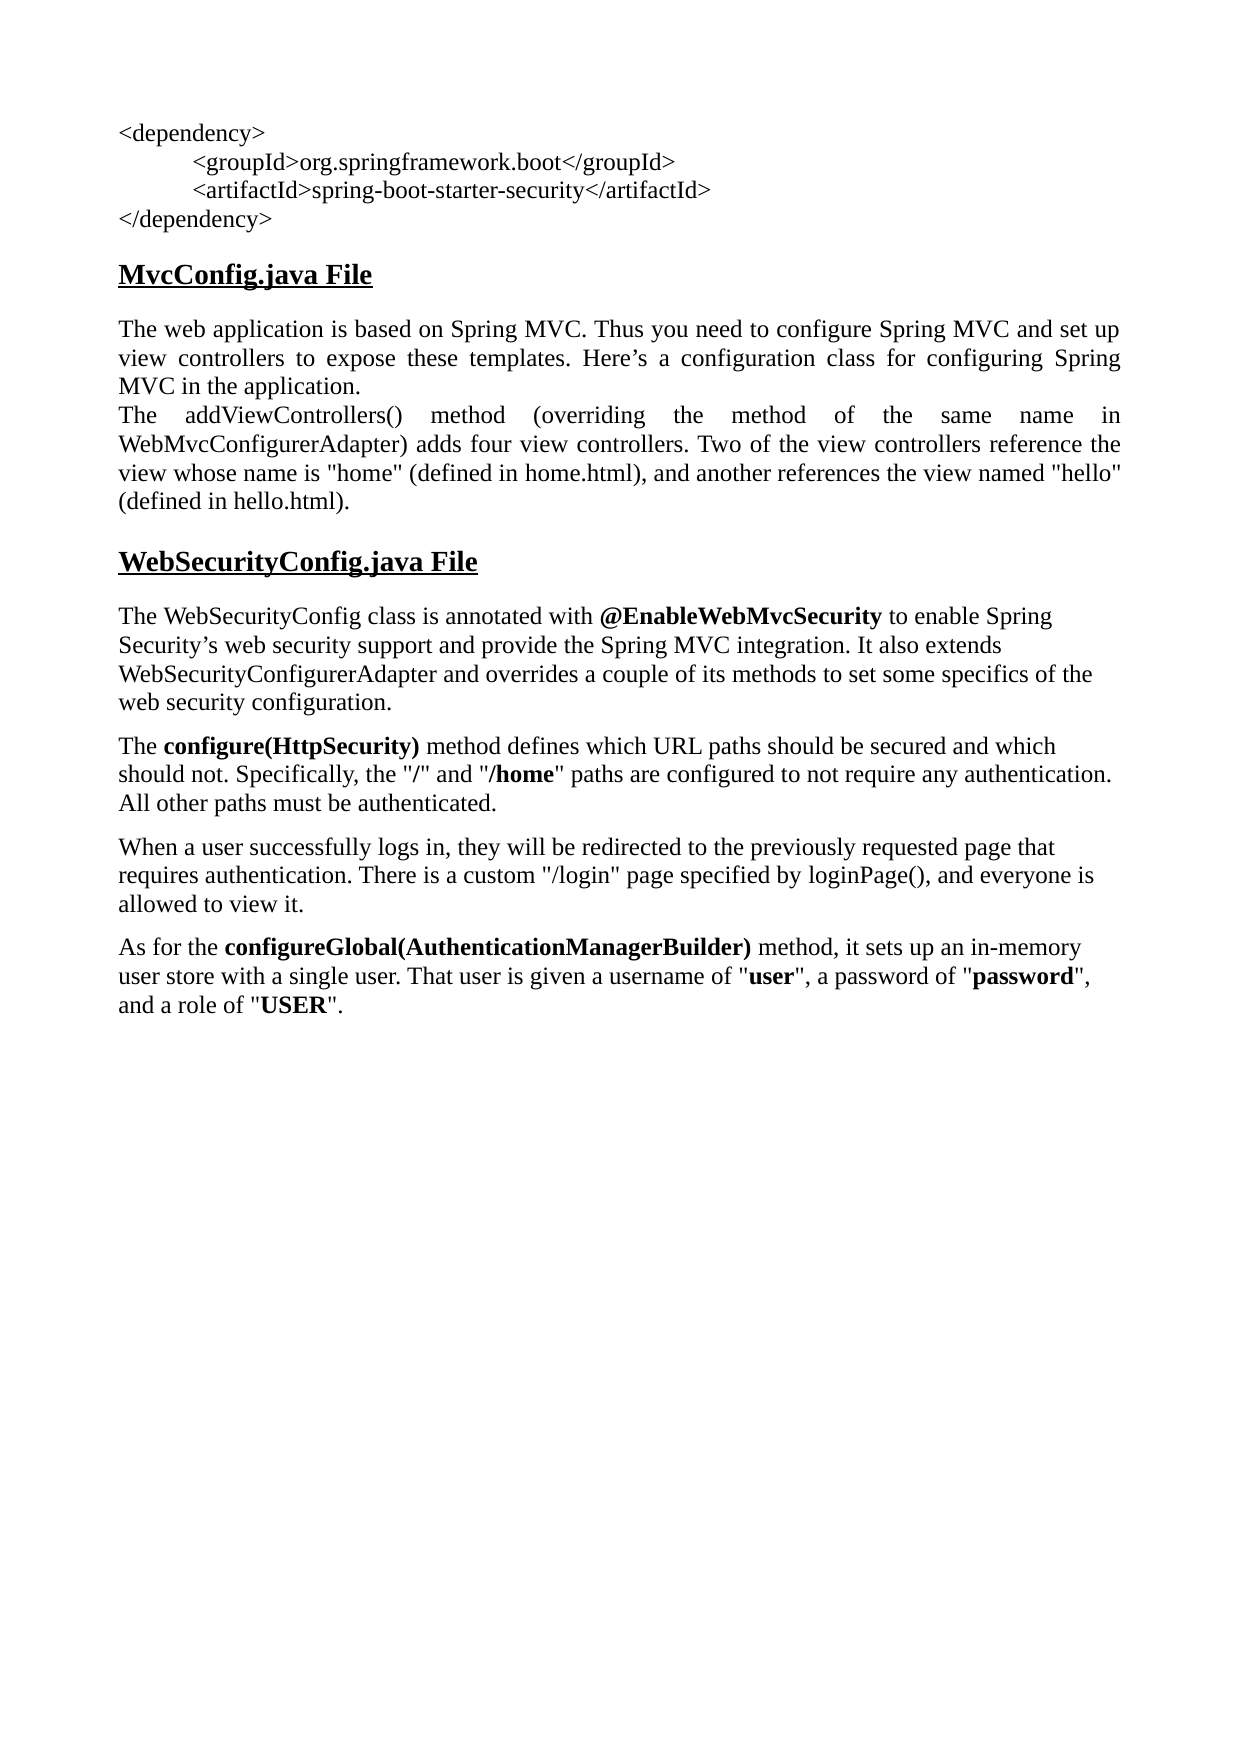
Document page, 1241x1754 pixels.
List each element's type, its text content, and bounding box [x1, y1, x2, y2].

text <dependency> [118, 118, 1122, 147]
text The addViewControllers() method (overriding the method of the same name in WebMvcConfigurerAdapter) adds four view controllers. Two of the view controllers reference the view whose name is "home" (defined in home.html), and another references the view named "hello" (defined in hello.html). [118, 400, 1122, 515]
text WebSecurityConfig.java File [118, 544, 1122, 577]
text As for the configureGlobal(AuthenticationManagerBuilder) method, it sets up an in-memory user store with a single user. That user is given a username of "user", a password of "password", and a role of "USER". [118, 932, 1122, 1019]
text When a user successfully logs in, they will be redirected to the previously requested page that requires authentication. There is a custom "/login" page specified by loginPage(), and everyone is allowed to view it. [118, 832, 1122, 918]
text The configure(HttpSecurity) method defines which URL paths should be secured and which should not. Specifically, the "/" and "/home" paths are configured to not require any authentication. All other paths must be authenticated. [118, 731, 1122, 817]
text <groupId>org.springframework.boot</groupId> [118, 147, 1122, 176]
text The WebSecurityConfig class is annotated with @EnableWebMvcSecurity to enable Spring Security’s web security support and provide the Spring MVC integration. It also extends WebSecurityConfigurerAdapter and overrides a couple of its methods to set some specifics of the web security configuration. [118, 601, 1122, 716]
text <artifactId>spring-boot-starter-security</artifactId> [118, 176, 1122, 204]
text </dependency> [118, 204, 1122, 233]
text The web application is based on Spring MVC. Thus you need to configure Spring MVC and set up view controllers to expose these templates. Here’s a configuration class for configuring Spring MVC in the application. [118, 314, 1122, 400]
text MvcConfig.java File [118, 257, 1122, 290]
